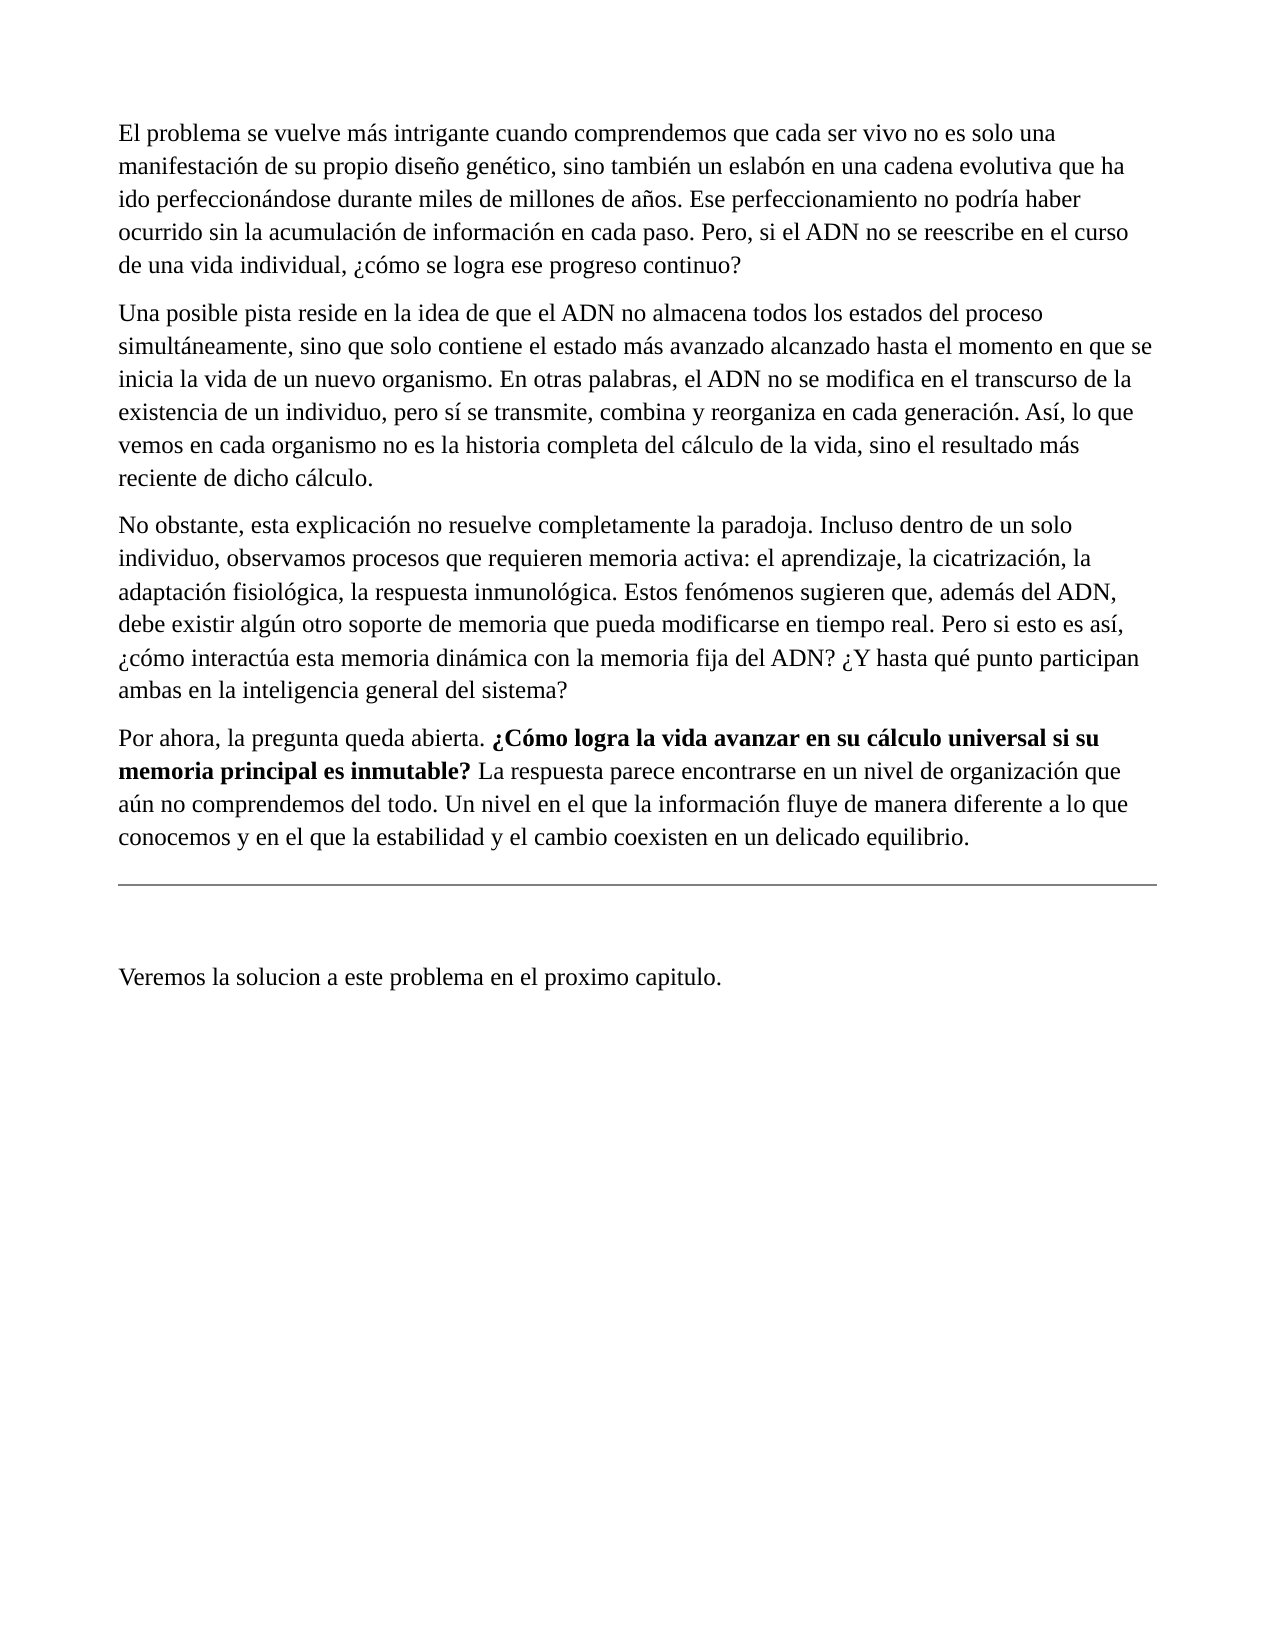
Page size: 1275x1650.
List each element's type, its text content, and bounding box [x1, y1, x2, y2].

text Por ahora, la pregunta queda abierta. ¿Cómo logra la vida avanzar en su cálculo universal si su memoria principal es inmutable? La respuesta parece encontrarse en un nivel de organización que aún no comprendemos del todo. Un nivel en el que la información fluye de manera diferente a lo que conocemos y en el que la estabilidad y el cambio coexisten en un delicado equilibrio. [118, 723, 1157, 851]
text Una posible pista reside en la idea de que el ADN no almacena todos los estados del proceso simultáneamente, sino que solo contiene el estado más avanzado alcanzado hasta el momento en que se inicia la vida de un nuevo organismo. En otras palabras, el ADN no se modifica en el transcurso de la existencia de un individuo, pero sí se transmite, combina y reorganiza en cada generación. Así, lo que vemos en cada organismo no es la historia completa del cálculo de la vida, sino el resultado más reciente de dicho cálculo. [118, 298, 1157, 492]
text No obstante, esta explicación no resuelve completamente la paradoja. Incluso dentro de un solo individuo, observamos procesos que requieren memoria activa: el aprendizaje, la cicatrización, la adaptación fisiológica, la respuesta inmunológica. Estos fenómenos sugieren que, además del ADN, debe existir algún otro soporte de memoria que pueda modificarse en tiempo real. Pero si esto es así, ¿cómo interactúa esta memoria dinámica con la memoria fija del ADN? ¿Y hasta qué punto participan ambas en la inteligencia general del sistema? [118, 511, 1157, 704]
text El problema se vuelve más intrigante cuando comprendemos que cada ser vivo no es solo una manifestación de su propio diseño genético, sino también un eslabón en una cadena evolutiva que ha ido perfeccionándose durante miles de millones de años. Ese perfeccionamiento no podría haber ocurrido sin la acumulación de información en cada paso. Pero, si el ADN no se reescribe en el curso de una vida individual, ¿cómo se logra ese progreso continuo? [118, 118, 1157, 279]
text Veremos la solucion a este problema en el proximo capitulo. [118, 962, 1157, 991]
